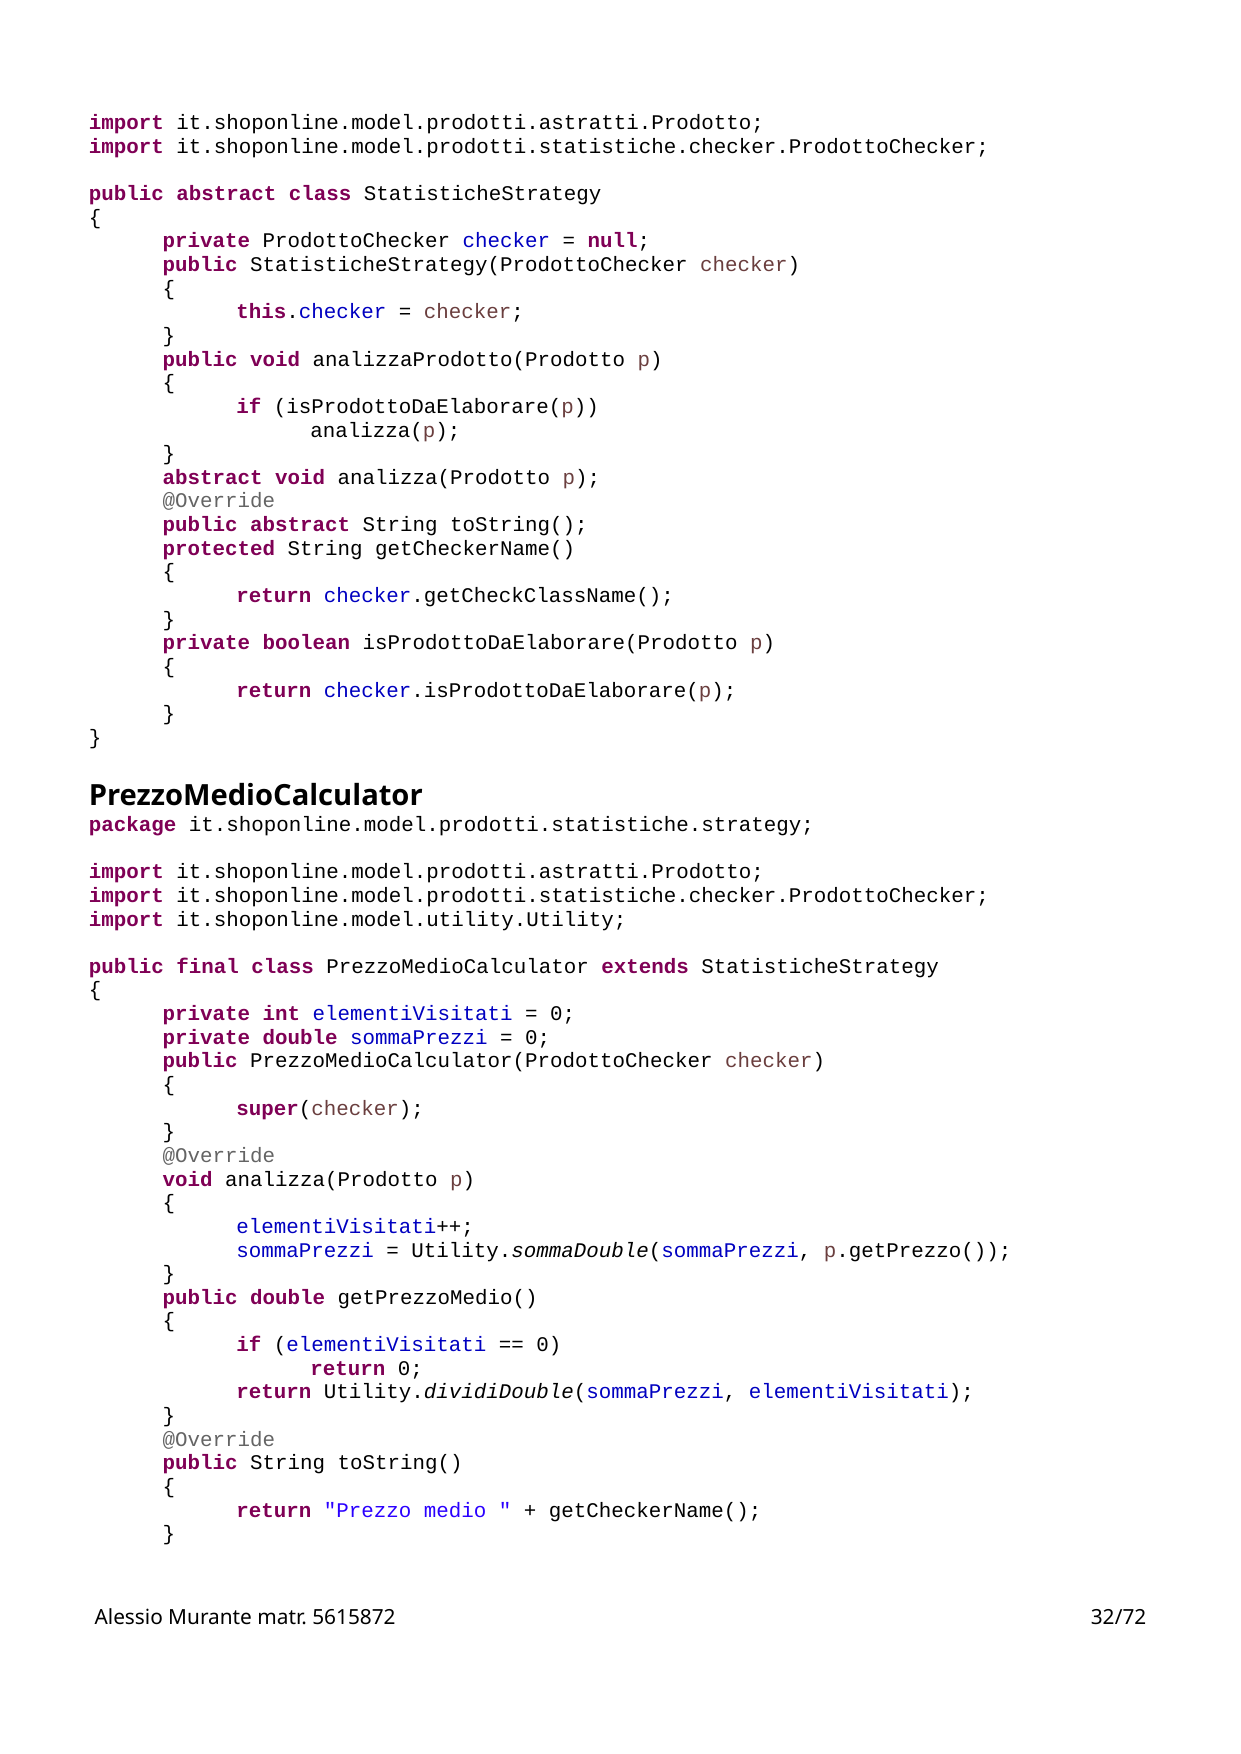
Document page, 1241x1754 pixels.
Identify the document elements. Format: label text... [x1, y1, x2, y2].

text private double sommaPrezzi = 0; [88, 1027, 1152, 1050]
text @Override [88, 1145, 1152, 1169]
text { [88, 561, 1152, 585]
text public StatisticheStrategy(ProdottoChecker checker) [88, 254, 1152, 278]
text import it.shoponline.model.utility.Utility; [88, 908, 1152, 932]
text { [88, 372, 1152, 396]
text } [88, 443, 1152, 467]
text public PrezzoMedioCalculator(ProdottoChecker checker) [88, 1050, 1152, 1074]
text } [88, 1405, 1152, 1429]
text { [88, 979, 1152, 1003]
text } [88, 703, 1152, 727]
text } [88, 1263, 1152, 1287]
text } [88, 609, 1152, 632]
text private boolean isProdottoDaElaborare(Prodotto p) [88, 632, 1152, 656]
text { [88, 207, 1152, 230]
text { [88, 1192, 1152, 1216]
text private int elementiVisitati = 0; [88, 1003, 1152, 1027]
text @Override [88, 491, 1152, 514]
text PrezzoMedioCalculator [88, 774, 1152, 814]
text import it.shoponline.model.prodotti.statistiche.checker.ProdottoChecker; [88, 136, 1152, 159]
text { [88, 1476, 1152, 1500]
text { [88, 1311, 1152, 1334]
text return checker.getCheckClassName(); [88, 585, 1152, 609]
text public final class PrezzoMedioCalculator extends StatisticheStrategy [88, 956, 1152, 979]
text package it.shoponline.model.prodotti.statistiche.strategy; [88, 814, 1152, 838]
text public double getPrezzoMedio() [88, 1287, 1152, 1311]
text void analizza(Prodotto p) [88, 1169, 1152, 1192]
text analizza(p); [88, 419, 1152, 443]
text return Utility.dividiDouble(sommaPrezzi, elementiVisitati); [88, 1381, 1152, 1405]
text private ProdottoChecker checker = null; [88, 230, 1152, 254]
text this.checker = checker; [88, 301, 1152, 325]
text if (isProdottoDaElaborare(p)) [88, 396, 1152, 419]
text import it.shoponline.model.prodotti.astratti.Prodotto; [88, 112, 1152, 136]
text sommaPrezzi = Utility.sommaDouble(sommaPrezzi, p.getPrezzo()); [88, 1239, 1152, 1263]
text super(checker); [88, 1098, 1152, 1121]
text protected String getCheckerName() [88, 538, 1152, 561]
text public abstract String toString(); [88, 514, 1152, 538]
text { [88, 278, 1152, 301]
text import it.shoponline.model.prodotti.statistiche.checker.ProdottoChecker; [88, 885, 1152, 908]
text return 0; [88, 1358, 1152, 1381]
text import it.shoponline.model.prodotti.astratti.Prodotto; [88, 861, 1152, 885]
text @Override [88, 1429, 1152, 1452]
text elementiVisitati++; [88, 1216, 1152, 1239]
text public String toString() [88, 1452, 1152, 1476]
text return checker.isProdottoDaElaborare(p); [88, 680, 1152, 703]
text } [88, 1523, 1152, 1547]
text } [88, 1121, 1152, 1145]
text if (elementiVisitati == 0) [88, 1334, 1152, 1358]
text public abstract class StatisticheStrategy [88, 183, 1152, 207]
text } [88, 325, 1152, 349]
text return "Prezzo medio " + getCheckerName(); [88, 1500, 1152, 1523]
text abstract void analizza(Prodotto p); [88, 467, 1152, 491]
text { [88, 656, 1152, 680]
text public void analizzaProdotto(Prodotto p) [88, 349, 1152, 372]
text { [88, 1074, 1152, 1098]
text } [88, 727, 1152, 751]
